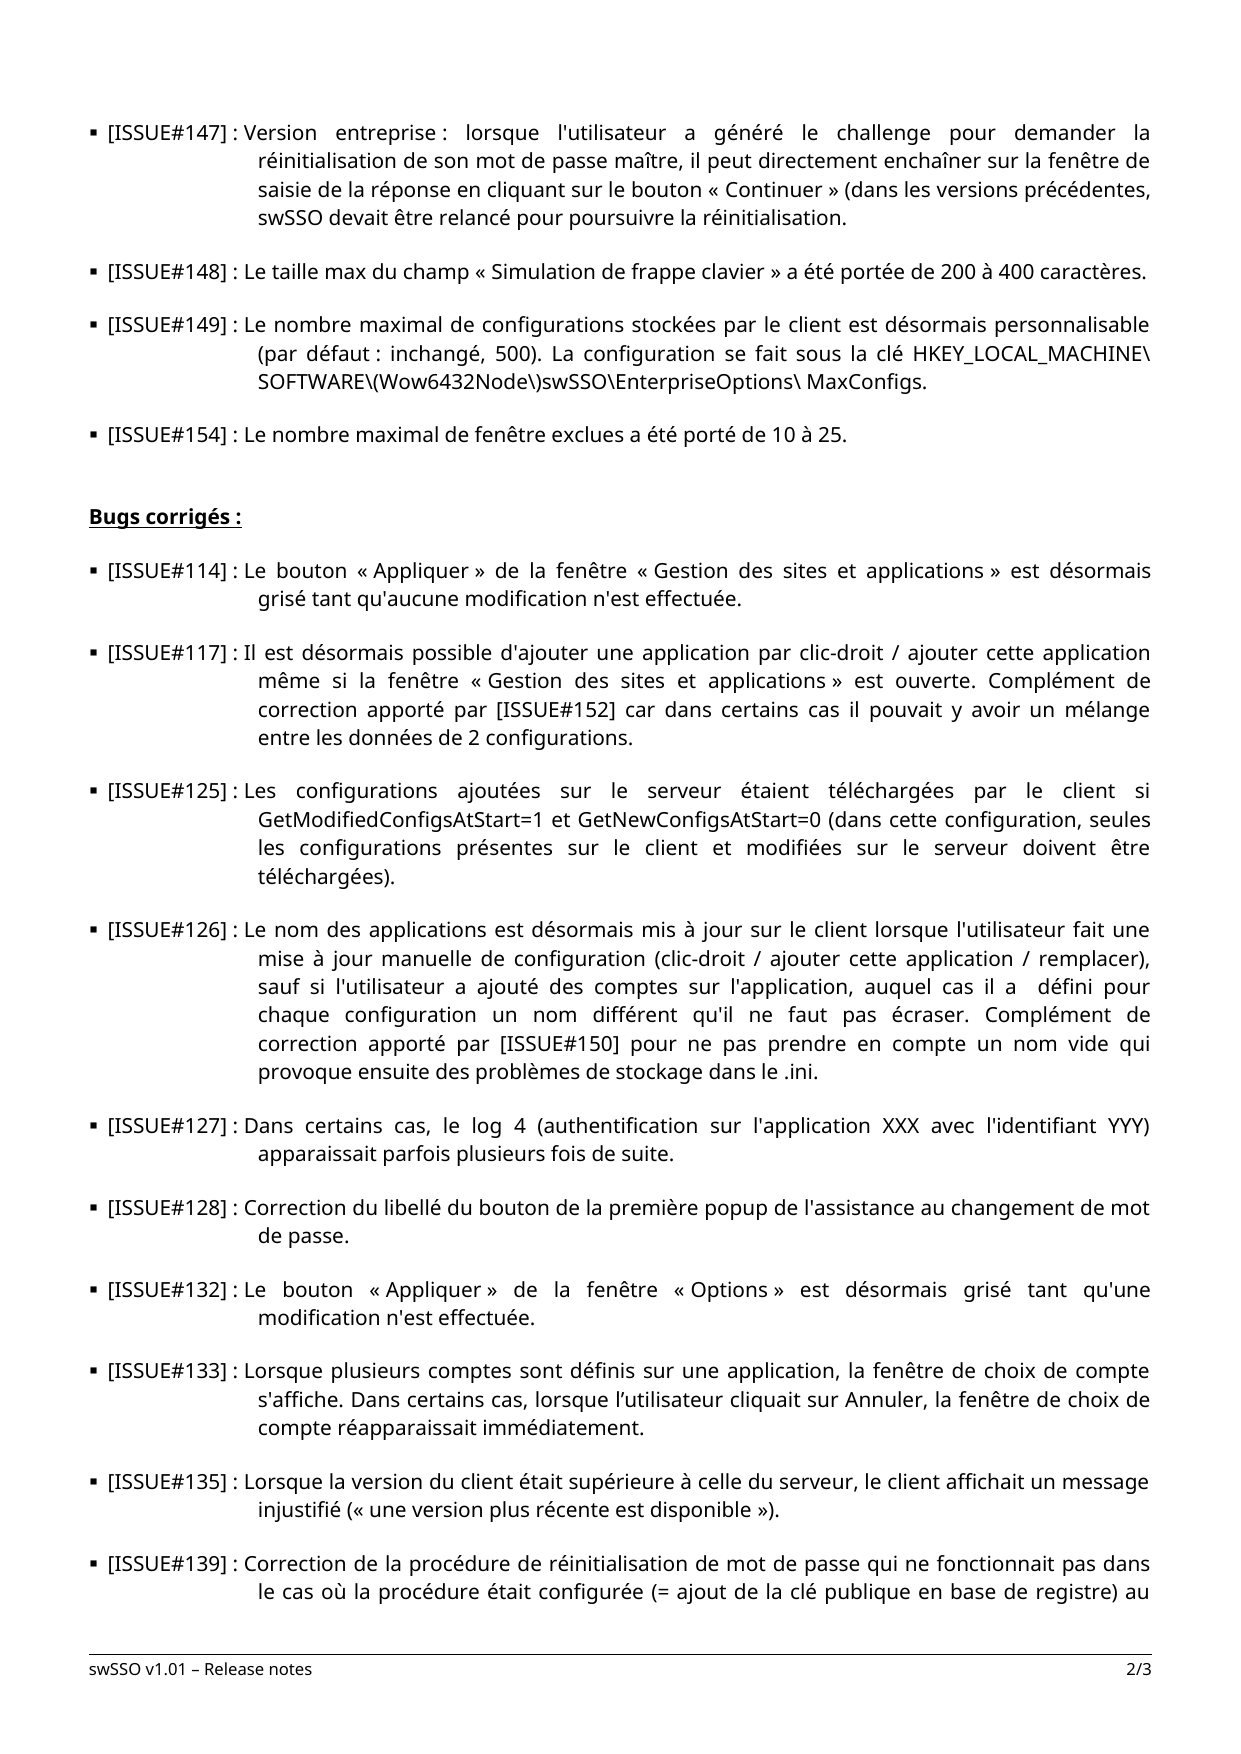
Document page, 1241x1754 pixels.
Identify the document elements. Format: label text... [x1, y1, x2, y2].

list [ISSUE#114] : Le bouton « Appliquer » de la fenêtre « Gestion des sites et applications » est désormais grisé tant qu'aucune modification n'est effectuée. [89, 556, 1152, 613]
text Bugs corrigés : [89, 502, 1152, 531]
list [ISSUE#135] : Lorsque la version du client était supérieure à celle du serveur, le client affichait un message injustifié (« une version plus récente est disponible »). [89, 1467, 1152, 1524]
list [ISSUE#149] : Le nombre maximal de configurations stockées par le client est désormais personnalisable (par défaut : inchangé, 500). La configuration se fait sous la clé HKEY_LOCAL_MACHINE\SOFTWARE\(Wow6432Node\)swSSO\EnterpriseOptions\ MaxConfigs. [89, 310, 1152, 396]
list [ISSUE#125] : Les configurations ajoutées sur le serveur étaient téléchargées par le client si GetModifiedConfigsAtStart=1 et GetNewConfigsAtStart=0 (dans cette configuration, seules les configurations présentes sur le client et modifiées sur le serveur doivent être téléchargées). [89, 777, 1152, 890]
list [ISSUE#127] : Dans certains cas, le log 4 (authentification sur l'application XXX avec l'identifiant YYY) apparaissait parfois plusieurs fois de suite. [89, 1111, 1152, 1168]
list [ISSUE#117] : Il est désormais possible d'ajouter une application par clic-droit / ajouter cette application même si la fenêtre « Gestion des sites et applications » est ouverte. Complément de correction apporté par [ISSUE#152] car dans certains cas il pouvait y avoir un mélange entre les données de 2 configurations. [89, 638, 1152, 752]
list [ISSUE#128] : Correction du libellé du bouton de la première popup de l'assistance au changement de mot de passe. [89, 1193, 1152, 1250]
list [ISSUE#148] : Le taille max du champ « Simulation de frappe clavier » a été portée de 200 à 400 caractères. [89, 257, 1152, 285]
list [ISSUE#132] : Le bouton « Appliquer » de la fenêtre « Options » est désormais grisé tant qu'une modification n'est effectuée. [89, 1275, 1152, 1332]
list [ISSUE#147] : Version entreprise : lorsque l'utilisateur a généré le challenge pour demander la réinitialisation de son mot de passe maître, il peut directement enchaîner sur la fenêtre de saisie de la réponse en cliquant sur le bouton « Continuer » (dans les versions précédentes, swSSO devait être relancé pour poursuivre la réinitialisation. [89, 118, 1152, 232]
list [ISSUE#139] : Correction de la procédure de réinitialisation de mot de passe qui ne fonctionnait pas dans le cas où la procédure était configurée (= ajout de la clé publique en base de registre) au [89, 1549, 1152, 1606]
list [ISSUE#133] : Lorsque plusieurs comptes sont définis sur une application, la fenêtre de choix de compte s'affiche. Dans certains cas, lorsque l’utilisateur cliquait sur Annuler, la fenêtre de choix de compte réapparaissait immédiatement. [89, 1357, 1152, 1442]
list [ISSUE#126] : Le nom des applications est désormais mis à jour sur le client lorsque l'utilisateur fait une mise à jour manuelle de configuration (clic-droit / ajouter cette application / remplacer), sauf si l'utilisateur a ajouté des comptes sur l'application, auquel cas il a défini pour chaque configuration un nom différent qu'il ne faut pas écraser. Complément de correction apporté par [ISSUE#150] pour ne pas prendre en compte un nom vide qui provoque ensuite des problèmes de stockage dans le .ini. [89, 915, 1152, 1086]
list [ISSUE#154] : Le nombre maximal de fenêtre exclues a été porté de 10 à 25. [89, 421, 1152, 449]
